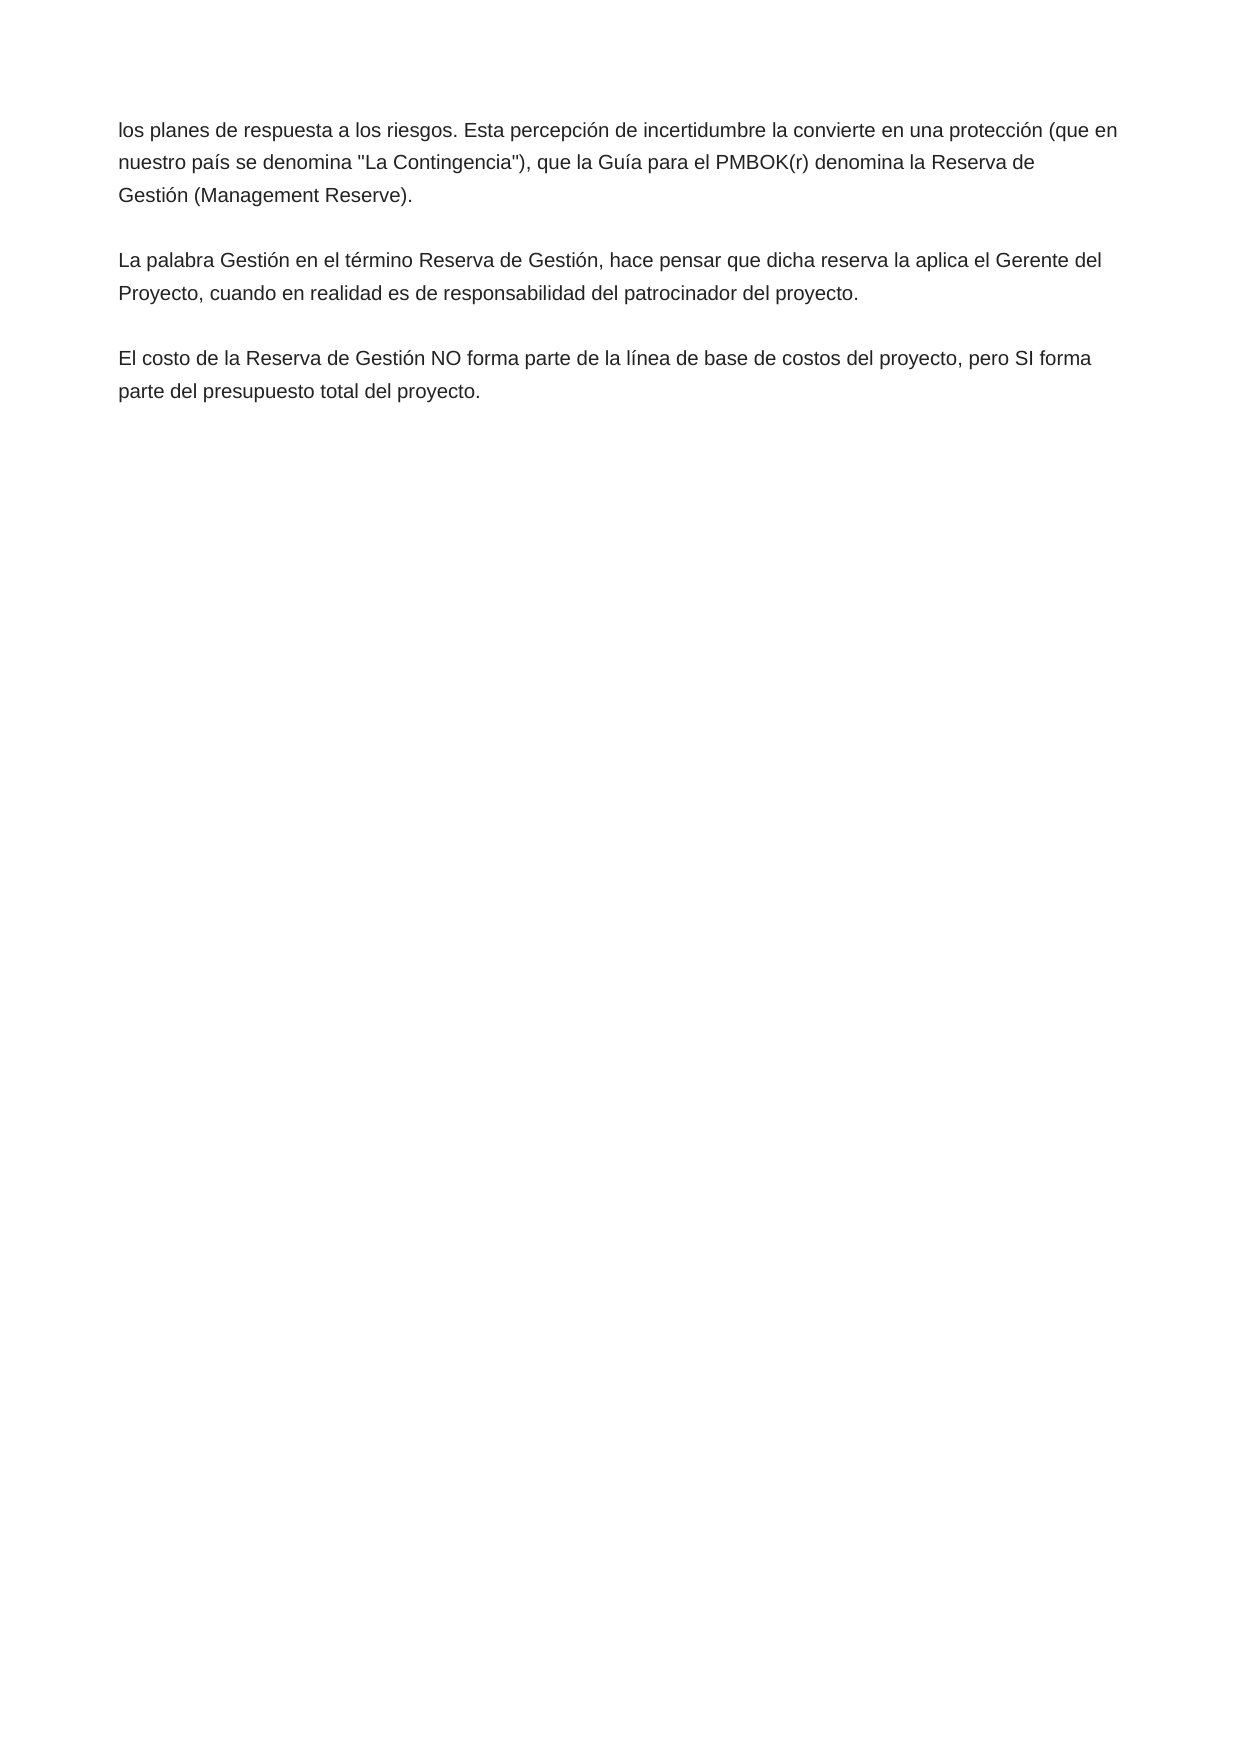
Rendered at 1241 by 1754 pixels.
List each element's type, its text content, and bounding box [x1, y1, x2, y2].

text los planes de respuesta a los riesgos. Esta percepción de incertidumbre la convierte en una protección (que en nuestro país se denomina "La Contingencia"), que la Guía para el PMBOK(r) denomina la Reserva de Gestión (Management Reserve). La palabra Gestión en el término Reserva de Gestión, hace pensar que dicha reserva la aplica el Gerente del Proyecto, cuando en realidad es de responsabilidad del patrocinador del proyecto. El costo de la Reserva de Gestión NO forma parte de la línea de base de costos del proyecto, pero SI forma parte del presupuesto total del proyecto. [118, 118, 1122, 402]
